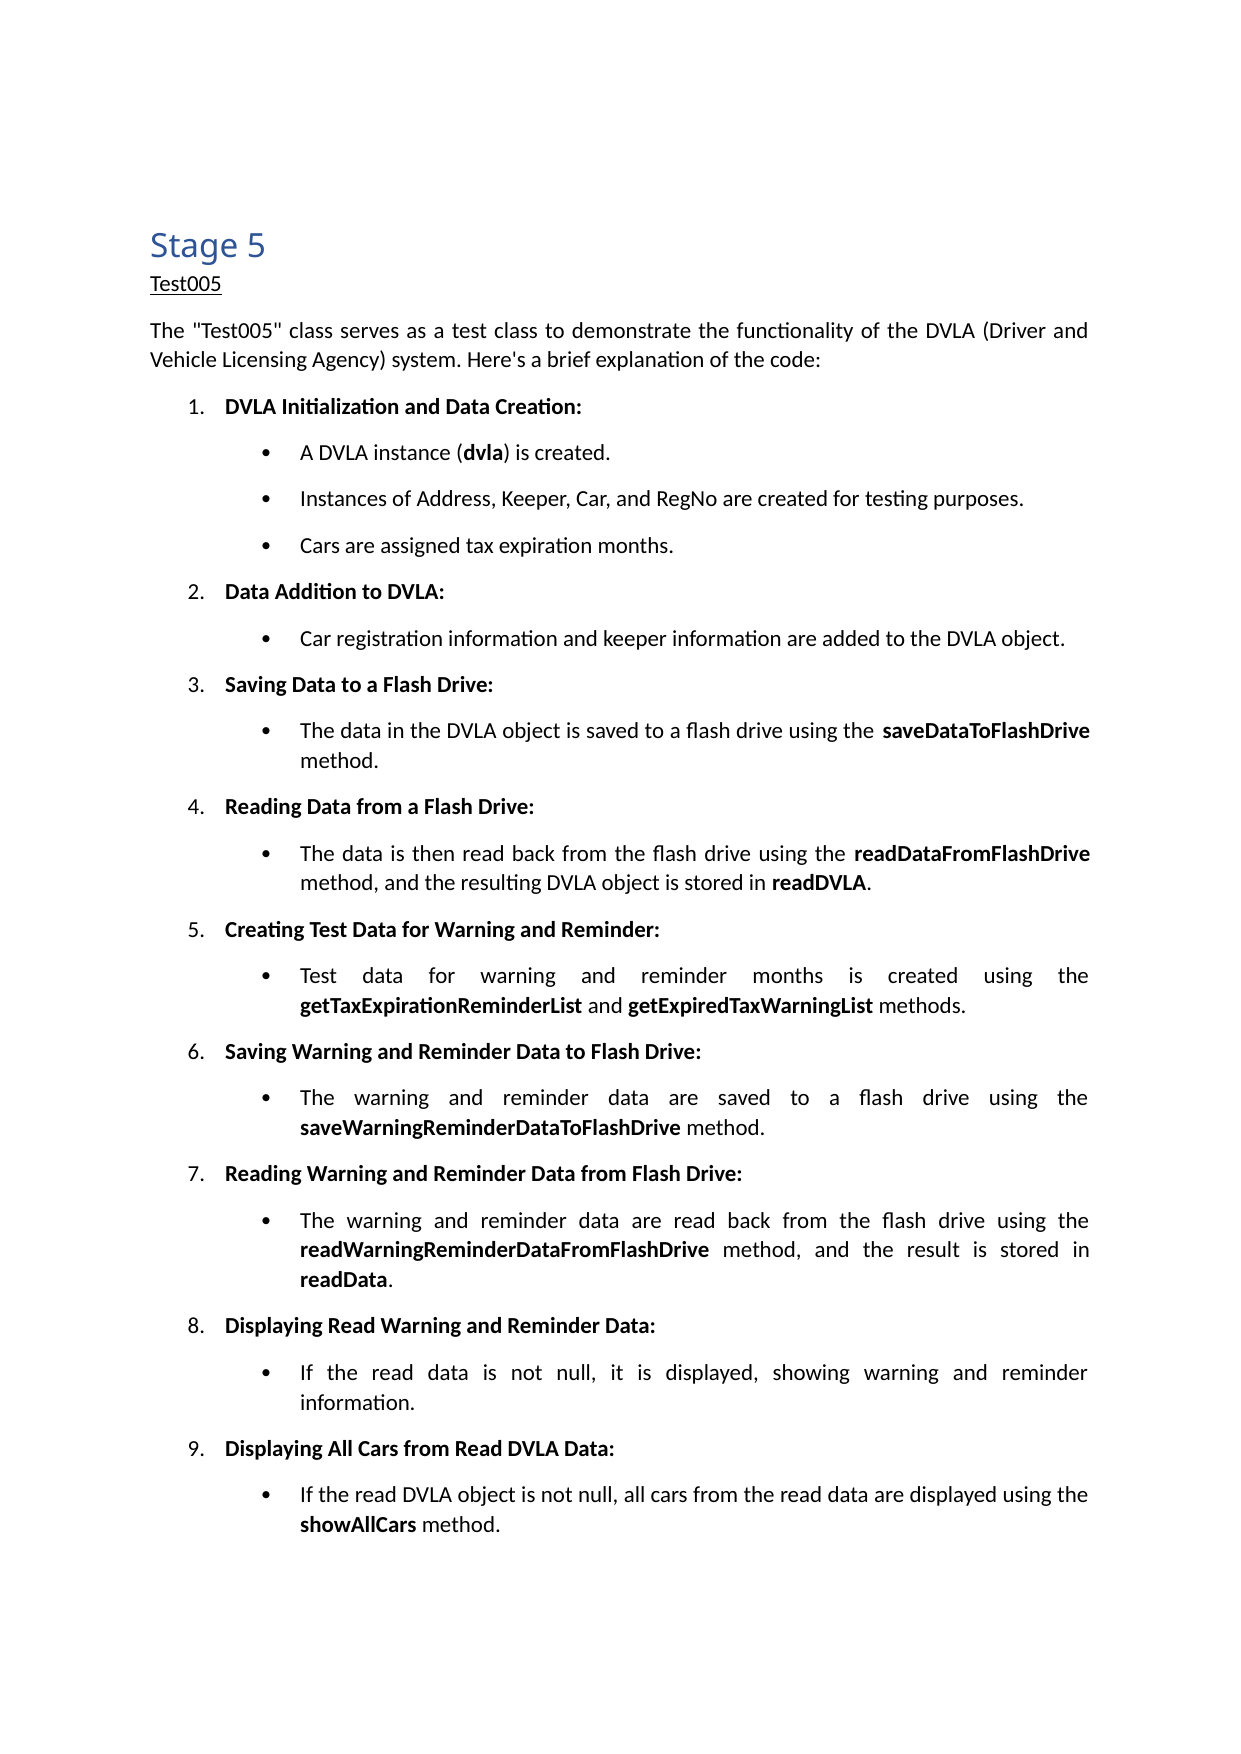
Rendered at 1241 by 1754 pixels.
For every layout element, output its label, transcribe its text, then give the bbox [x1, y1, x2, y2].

list Displaying Read Warning and Reminder Data: [187, 1312, 1090, 1340]
list Saving Data to a Flash Drive: [187, 670, 1090, 698]
list Reading Data from a Flash Drive: [187, 792, 1090, 820]
list Instances of Address, Keeper, Car, and RegNo are created for testing purposes. [262, 484, 1090, 513]
list Test data for warning and reminder months is created using the getTaxExpirationReminderList and getExpiredTaxWarningList methods. [262, 961, 1090, 1019]
list A DVLA instance (dvla) is created. [262, 438, 1090, 466]
list If the read data is not null, it is displayed, showing warning and reminder information. [262, 1358, 1090, 1416]
list Saving Warning and Reminder Data to Flash Drive: [187, 1037, 1090, 1065]
list The warning and reminder data are read back from the flash drive using the readWarningReminderDataFromFlashDrive method, and the result is stored in readData. [262, 1206, 1090, 1293]
list The data is then read back from the flash drive using the readDataFromFlashDrive method, and the resulting DVLA object is stored in readDVLA. [262, 839, 1090, 896]
list The warning and reminder data are saved to a flash drive using the saveWarningReminderDataToFlashDrive method. [262, 1083, 1090, 1141]
list Displaying All Cars from Read DVLA Data: [187, 1434, 1090, 1462]
list If the read DVLA object is not null, all cars from the read data are displayed using the showAllCars method. [262, 1480, 1090, 1538]
text The "Test005" class serves as a test class to demonstrate the functionality of the DVLA (Driver and Vehicle Licensing Agency) system. Here's a brief explanation of the code: [150, 316, 1090, 373]
list DVLA Initialization and Data Creation: [187, 392, 1090, 420]
list Creating Test Data for Warning and Reminder: [187, 915, 1090, 943]
list Data Addition to DVLA: [187, 577, 1090, 605]
list Cars are assigned tax expiration months. [262, 531, 1090, 559]
text Test005 [150, 269, 1090, 297]
list The data in the DVLA object is saved to a flash drive using the saveDataToFlashDrive method. [262, 716, 1090, 774]
list Car registration information and keeper information are added to the DVLA object. [262, 624, 1090, 652]
subtitle Stage 5 [150, 221, 1090, 267]
list Reading Warning and Reminder Data from Flash Drive: [187, 1159, 1090, 1188]
